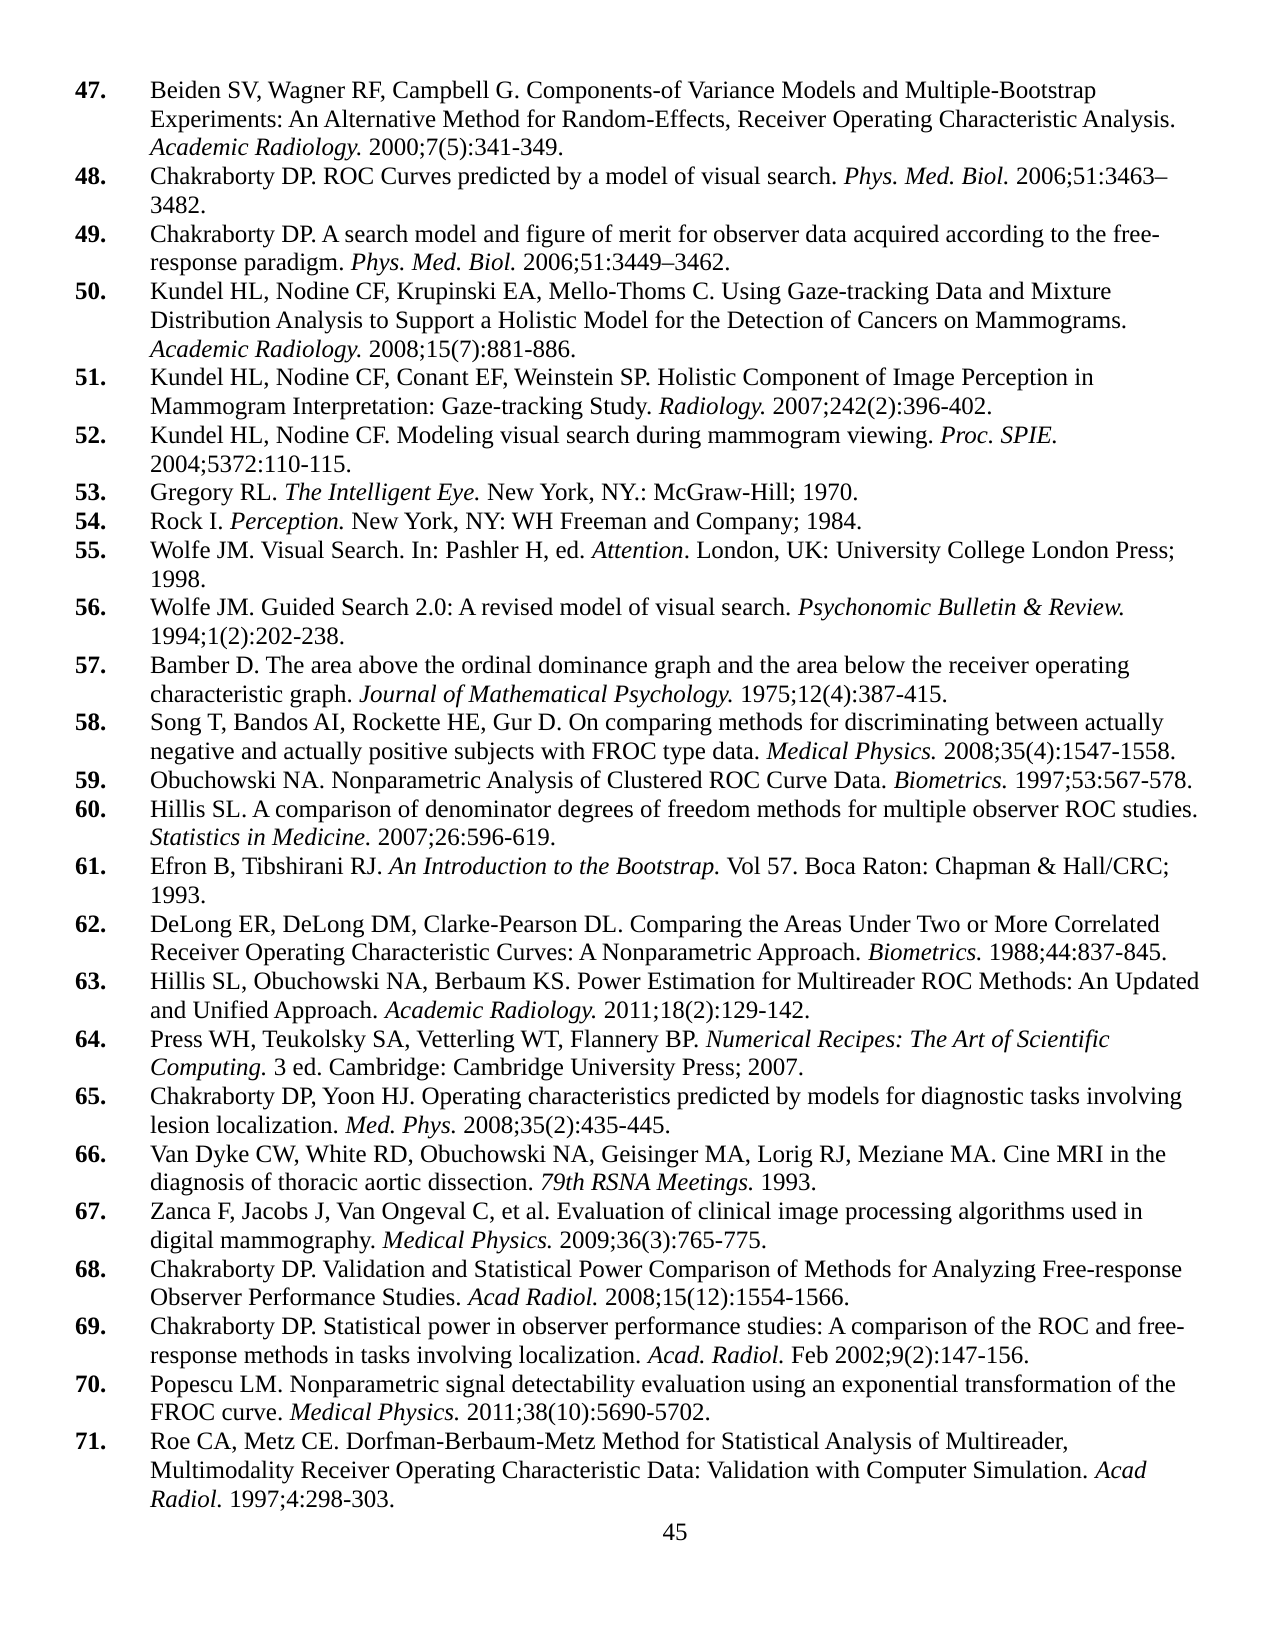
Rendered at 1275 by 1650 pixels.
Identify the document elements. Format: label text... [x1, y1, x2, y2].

text 63. Hillis SL, Obuchowski NA, Berbaum KS. Power Estimation for Multireader ROC Methods: An Updated and Unified Approach. Academic Radiology. 2011;18(2):129-142. [75, 966, 1200, 1024]
text 62. DeLong ER, DeLong DM, Clarke-Pearson DL. Comparing the Areas Under Two or More Correlated Receiver Operating Characteristic Curves: A Nonparametric Approach. Biometrics. 1988;44:837-845. [75, 909, 1200, 966]
text 51. Kundel HL, Nodine CF, Conant EF, Weinstein SP. Holistic Component of Image Perception in Mammogram Interpretation: Gaze-tracking Study. Radiology. 2007;242(2):396-402. [75, 362, 1200, 420]
text 61. Efron B, Tibshirani RJ. An Introduction to the Bootstrap. Vol 57. Boca Raton: Chapman & Hall/CRC; 1993. [75, 851, 1200, 909]
text 69. Chakraborty DP. Statistical power in observer performance studies: A comparison of the ROC and free-response methods in tasks involving localization. Acad. Radiol. Feb 2002;9(2):147-156. [75, 1311, 1200, 1369]
text 60. Hillis SL. A comparison of denominator degrees of freedom methods for multiple observer ROC studies. Statistics in Medicine. 2007;26:596-619. [75, 794, 1200, 851]
text 57. Bamber D. The area above the ordinal dominance graph and the area below the receiver operating characteristic graph. Journal of Mathematical Psychology. 1975;12(4):387-415. [75, 650, 1200, 707]
text 64. Press WH, Teukolsky SA, Vetterling WT, Flannery BP. Numerical Recipes: The Art of Scientific Computing. 3 ed. Cambridge: Cambridge University Press; 2007. [75, 1024, 1200, 1081]
text 55. Wolfe JM. Visual Search. In: Pashler H, ed. Attention. London, UK: University College London Press; 1998. [75, 535, 1200, 592]
text 47. Beiden SV, Wagner RF, Campbell G. Components-of Variance Models and Multiple-Bootstrap Experiments: An Alternative Method for Random-Effects, Receiver Operating Characteristic Analysis. Academic Radiology. 2000;7(5):341-349. [75, 75, 1200, 161]
text 71. Roe CA, Metz CE. Dorfman-Berbaum-Metz Method for Statistical Analysis of Multireader, Multimodality Receiver Operating Characteristic Data: Validation with Computer Simulation. Acad Radiol. 1997;4:298-303. [75, 1426, 1200, 1512]
text 66. Van Dyke CW, White RD, Obuchowski NA, Geisinger MA, Lorig RJ, Meziane MA. Cine MRI in the diagnosis of thoracic aortic dissection. 79th RSNA Meetings. 1993. [75, 1139, 1200, 1196]
text 48. Chakraborty DP. ROC Curves predicted by a model of visual search. Phys. Med. Biol. 2006;51:3463–3482. [75, 161, 1200, 219]
text 56. Wolfe JM. Guided Search 2.0: A revised model of visual search. Psychonomic Bulletin & Review. 1994;1(2):202-238. [75, 592, 1200, 650]
text 70. Popescu LM. Nonparametric signal detectability evaluation using an exponential transformation of the FROC curve. Medical Physics. 2011;38(10):5690-5702. [75, 1369, 1200, 1426]
text 67. Zanca F, Jacobs J, Van Ongeval C, et al. Evaluation of clinical image processing algorithms used in digital mammography. Medical Physics. 2009;36(3):765-775. [75, 1196, 1200, 1254]
text 58. Song T, Bandos AI, Rockette HE, Gur D. On comparing methods for discriminating between actually negative and actually positive subjects with FROC type data. Medical Physics. 2008;35(4):1547-1558. [75, 707, 1200, 765]
text 53. Gregory RL. The Intelligent Eye. New York, NY.: McGraw-Hill; 1970. [75, 477, 1200, 506]
text 65. Chakraborty DP, Yoon HJ. Operating characteristics predicted by models for diagnostic tasks involving lesion localization. Med. Phys. 2008;35(2):435-445. [75, 1081, 1200, 1139]
text 52. Kundel HL, Nodine CF. Modeling visual search during mammogram viewing. Proc. SPIE. 2004;5372:110-115. [75, 420, 1200, 477]
text 54. Rock I. Perception. New York, NY: WH Freeman and Company; 1984. [75, 506, 1200, 535]
text 50. Kundel HL, Nodine CF, Krupinski EA, Mello-Thoms C. Using Gaze-tracking Data and Mixture Distribution Analysis to Support a Holistic Model for the Detection of Cancers on Mammograms. Academic Radiology. 2008;15(7):881-886. [75, 276, 1200, 362]
text 49. Chakraborty DP. A search model and figure of merit for observer data acquired according to the free-response paradigm. Phys. Med. Biol. 2006;51:3449–3462. [75, 219, 1200, 276]
text 59. Obuchowski NA. Nonparametric Analysis of Clustered ROC Curve Data. Biometrics. 1997;53:567-578. [75, 765, 1200, 794]
text 68. Chakraborty DP. Validation and Statistical Power Comparison of Methods for Analyzing Free-response Observer Performance Studies. Acad Radiol. 2008;15(12):1554-1566. [75, 1254, 1200, 1311]
